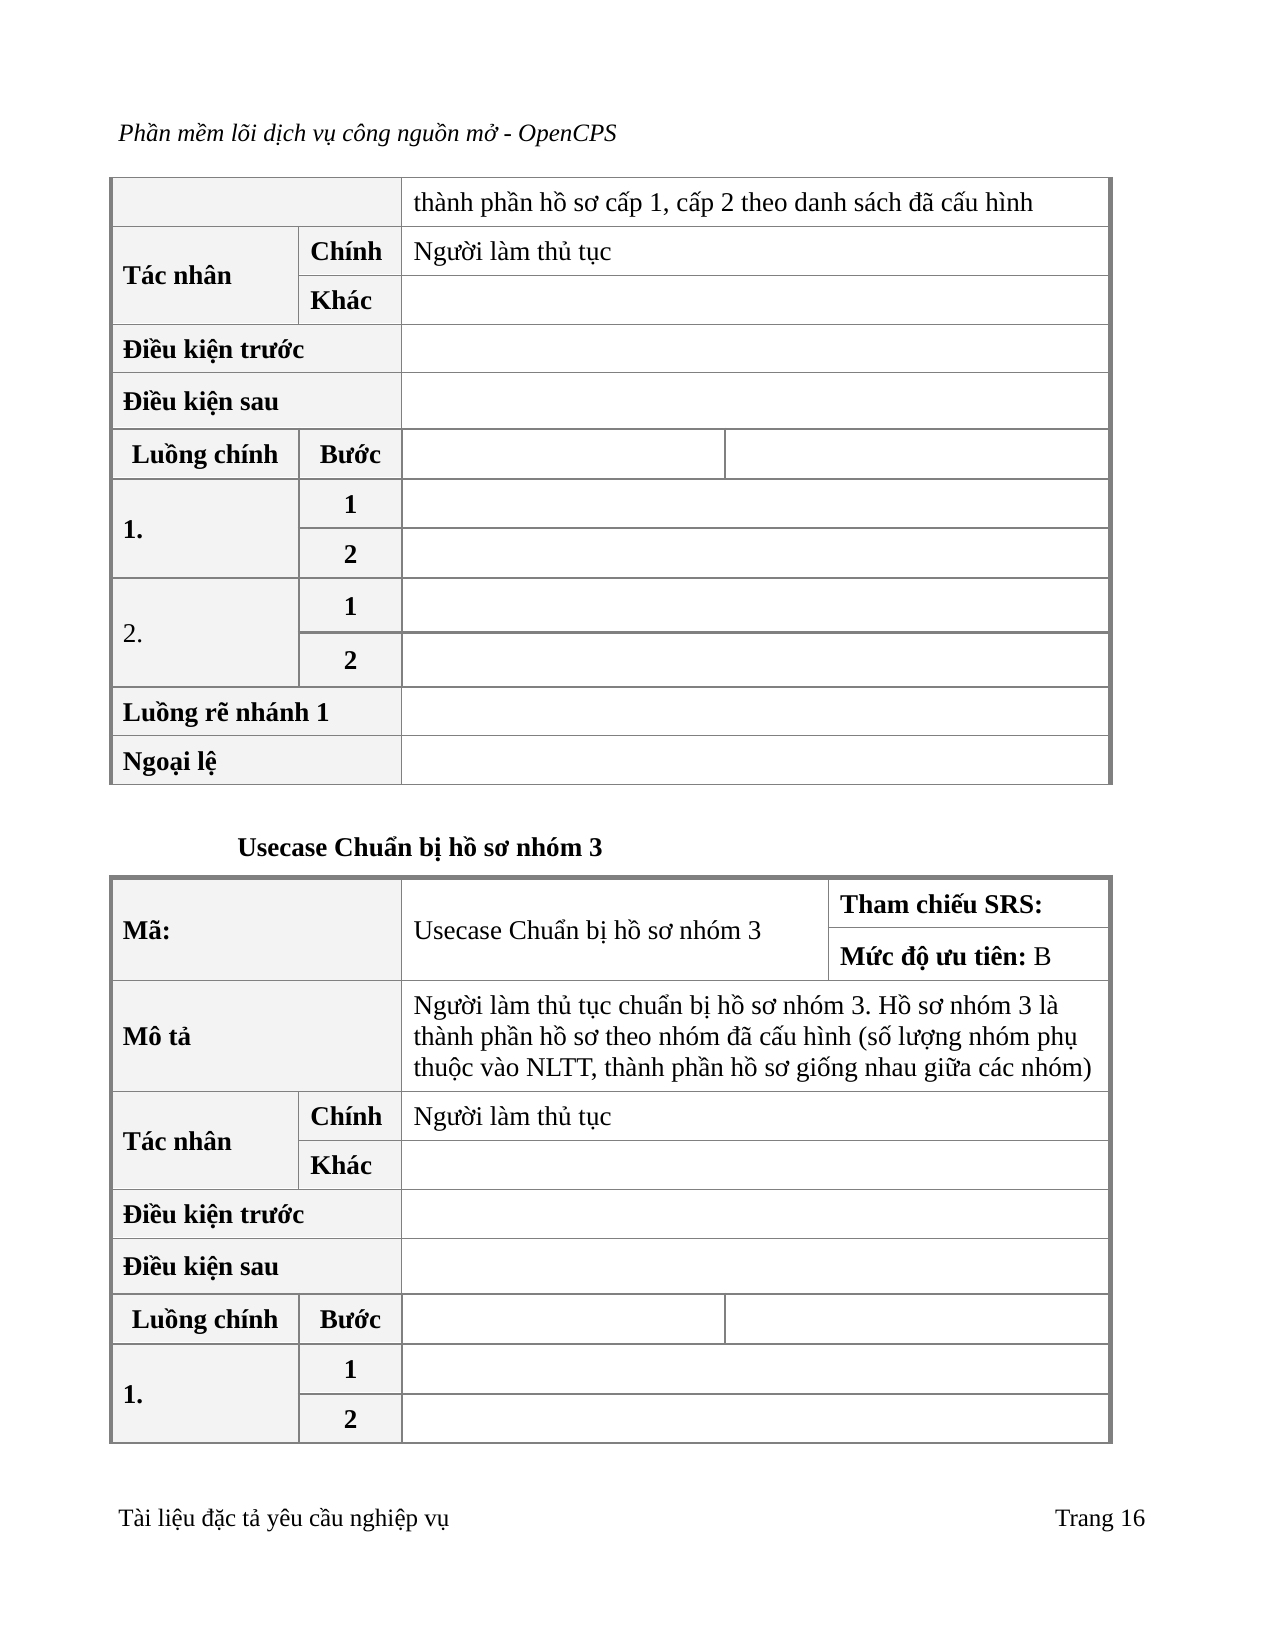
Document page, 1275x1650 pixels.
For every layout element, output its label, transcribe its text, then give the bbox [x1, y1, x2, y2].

table_cell [403, 1295, 724, 1342]
table_cell thành phần hồ sơ cấp 1, cấp 2 theo danh sách đã cấu hình [402, 178, 1108, 226]
table_cell Khác [299, 276, 401, 323]
table_cell Bước [300, 1295, 401, 1342]
table_cell [402, 1239, 1108, 1293]
table_cell Người làm thủ tục chuẩn bị hồ sơ nhóm 3. Hồ sơ nhóm 3 là thành phần hồ sơ theo nhóm đã cấu hình (số lượng nhóm phụ thuộc vào NLTT, thành phần hồ sơ giống nhau giữa các nhóm) [402, 981, 1108, 1091]
table_cell Tác nhân [113, 227, 298, 323]
table_cell [403, 634, 1108, 686]
table_cell Luồng chính [113, 1295, 298, 1342]
table_cell Chính [299, 1092, 401, 1140]
table_cell Ngoại lệ [113, 736, 401, 784]
table_cell [726, 430, 1108, 477]
table_cell Chính [299, 227, 401, 274]
table_cell [402, 1190, 1108, 1237]
table_cell 2 [300, 529, 401, 577]
table_cell Khác [299, 1141, 401, 1188]
table_cell 2 [300, 634, 401, 686]
table_cell [402, 373, 1108, 427]
table_cell Điều kiện sau [113, 1239, 401, 1293]
table_cell Tác nhân [113, 1092, 298, 1188]
table_cell Người làm thủ tục [402, 1092, 1108, 1140]
table_cell 1. [113, 1345, 298, 1442]
table_cell 1 [300, 1345, 401, 1392]
table_cell [403, 1345, 1108, 1392]
table_header Mã: [113, 880, 401, 980]
table_cell [402, 1141, 1108, 1188]
table_cell 2. [113, 579, 298, 686]
table_cell Điều kiện sau [113, 373, 401, 427]
table_cell Mô tả [113, 981, 401, 1091]
table_cell 1 [300, 480, 401, 527]
table_cell [402, 688, 1108, 735]
subtitle Usecase Chuẩn bị hồ sơ nhóm 3 [118, 831, 1157, 862]
table_cell Người làm thủ tục [402, 227, 1108, 274]
table_cell [403, 430, 724, 477]
table_cell [402, 736, 1108, 784]
table_cell 1 [300, 579, 401, 631]
table_cell 2 [300, 1395, 401, 1442]
table_cell [403, 480, 1108, 527]
table_cell [113, 178, 401, 226]
table_cell [726, 1295, 1108, 1342]
table_cell Điều kiện trước [113, 325, 401, 372]
table_header Usecase Chuẩn bị hồ sơ nhóm 3 [402, 880, 828, 980]
table_cell Luồng chính [113, 430, 298, 477]
table_cell 1. [113, 480, 298, 577]
table_cell Bước [300, 430, 401, 477]
table_header Tham chiếu SRS: [829, 880, 1108, 927]
table_cell [402, 325, 1108, 372]
table_cell Luồng rẽ nhánh 1 [113, 688, 401, 735]
table_cell [403, 579, 1108, 631]
table_cell [402, 276, 1108, 323]
table_cell [403, 529, 1108, 577]
table_cell [403, 1395, 1108, 1442]
table_cell Mức độ ưu tiên: B [829, 928, 1108, 980]
table_cell Điều kiện trước [113, 1190, 401, 1237]
